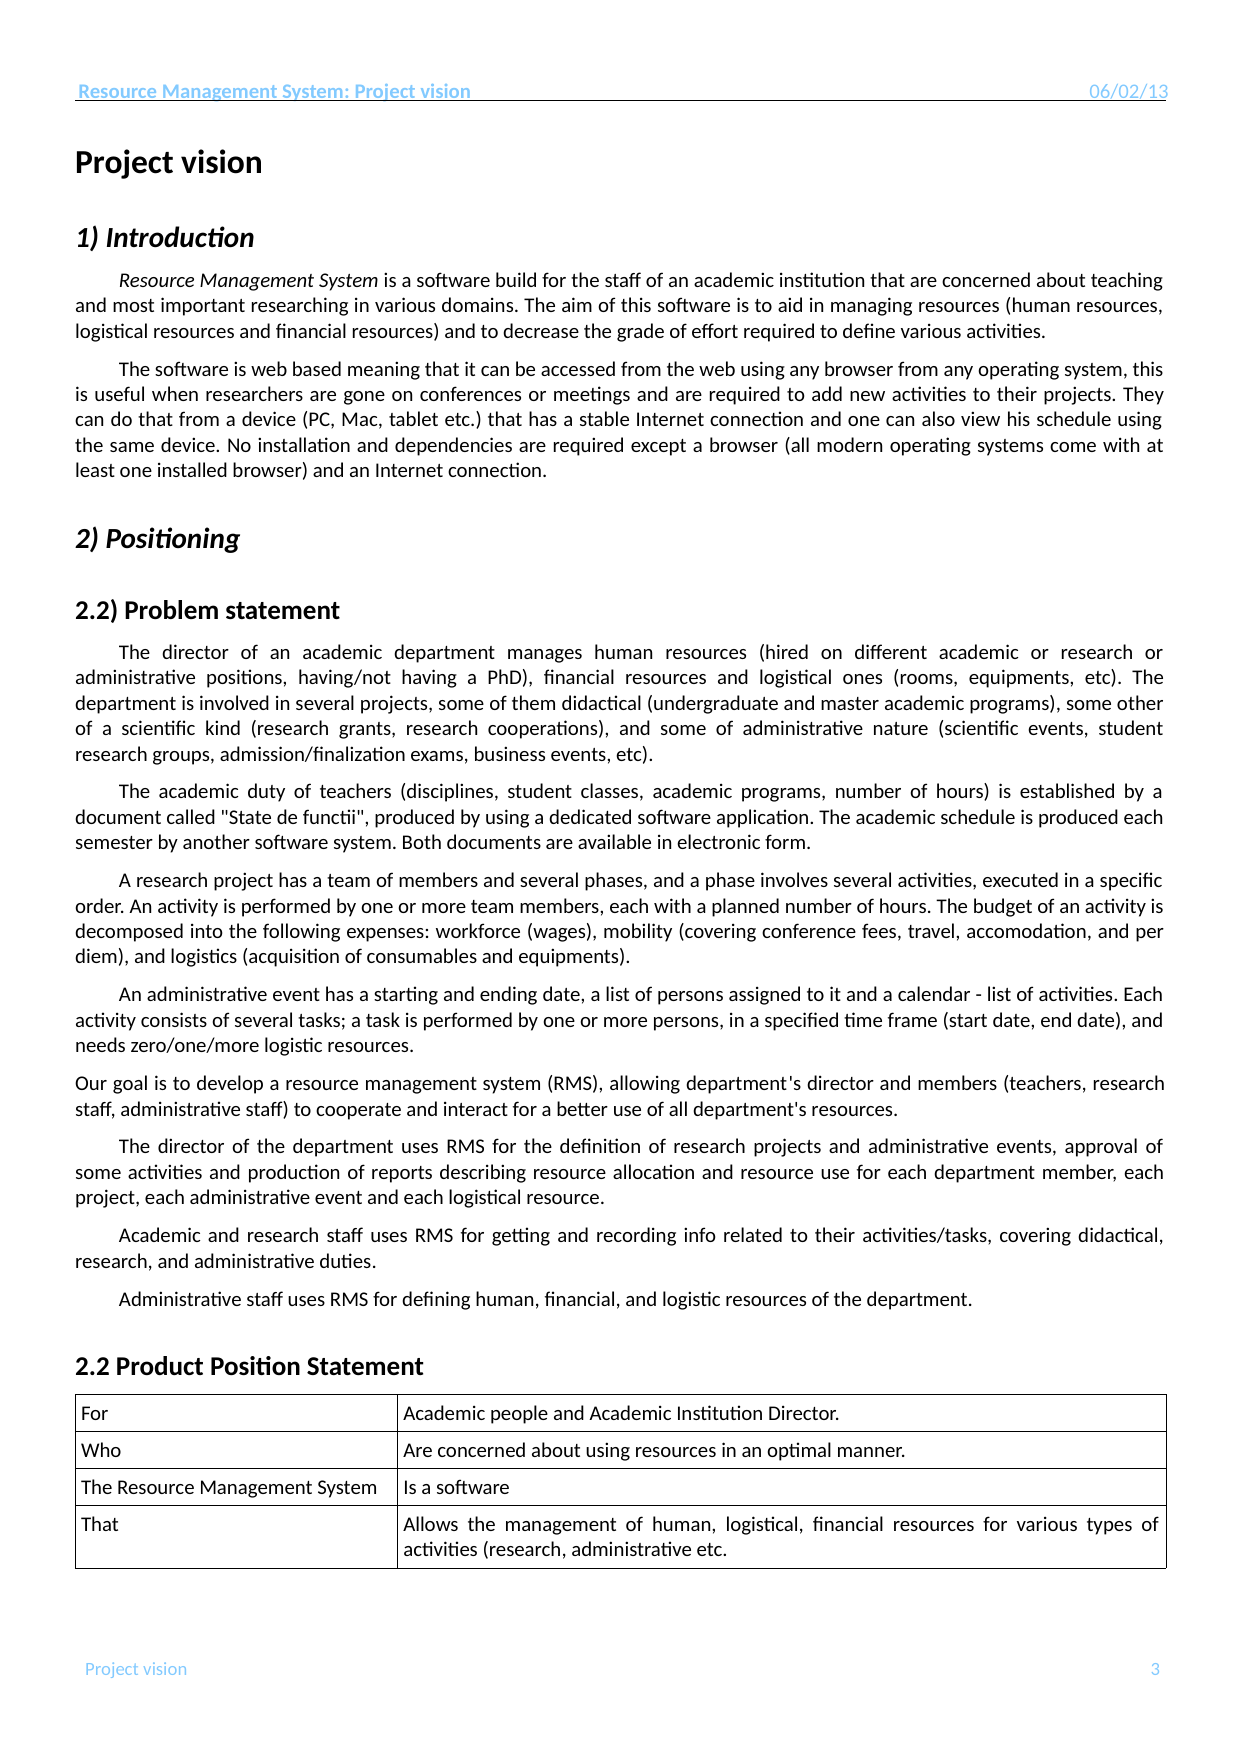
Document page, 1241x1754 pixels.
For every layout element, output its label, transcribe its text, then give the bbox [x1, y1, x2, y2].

subtitle 2.2 Product Position Statement [75, 1349, 1166, 1382]
subtitle 2.2) Problem statement [75, 593, 1166, 627]
table_cell Allows the management of human, logistical, financial resources for various types of activities (research, administrative etc. [398, 1506, 1166, 1567]
text The director of an academic department manages human resources (hired on different academic or research or administrative positions, having/not having a PhD), financial resources and logistical ones (rooms, equipments, etc). The department is involved in several projects, some of them didactical (undergraduate and master academic programs), some other of a scientific kind (research grants, research cooperations), and some of administrative nature (scientific events, student research groups, admission/finalization exams, business events, etc). [75, 639, 1166, 766]
text Resource Management System is a software build for the staff of an academic institution that are concerned about teaching and most important researching in various domains. The aim of this software is to aid in managing resources (human resources, logistical resources and financial resources) and to decrease the grade of effort required to define various activities. [75, 267, 1166, 343]
text The software is web based meaning that it can be accessed from the web using any browser from any operating system, this is useful when researchers are gone on conferences or meetings and are required to add new activities to their projects. They can do that from a device (PC, Mac, tablet etc.) that has a stable Internet connection and one can also view his schedule using the same device. No installation and dependencies are required except a browser (all modern operating systems come with at least one installed browser) and an Internet connection. [75, 356, 1166, 483]
subtitle 2) Positioning [75, 520, 1166, 556]
table_cell The Resource Management System [76, 1469, 397, 1505]
table_header For [76, 1395, 397, 1431]
text Academic and research staff uses RMS for getting and recording info related to their activities/tasks, covering didactical, research, and administrative duties. [75, 1222, 1166, 1273]
text The director of the department uses RMS for the definition of research projects and administrative events, approval of some activities and production of reports describing resource allocation and resource use for each department member, each project, each administrative event and each logistical resource. [75, 1134, 1166, 1210]
text The academic duty of teachers (disciplines, student classes, academic programs, number of hours) is established by a document called "State de functii", produced by using a dedicated software application. The academic schedule is produced each semester by another software system. Both documents are available in electronic form. [75, 779, 1166, 855]
table_header Academic people and Academic Institution Director. [398, 1395, 1166, 1431]
text A research project has a team of members and several phases, and a phase involves several activities, executed in a specific order. An activity is performed by one or more team members, each with a planned number of hours. The budget of an activity is decomposed into the following expenses: workforce (wages), mobility (covering conference fees, travel, accomodation, and per diem), and logistics (acquisition of consumables and equipments). [75, 867, 1166, 969]
text An administrative event has a starting and ending date, a list of persons assigned to it and a calendar - list of activities. Each activity consists of several tasks; a task is performed by one or more persons, in a specified time frame (start date, end date), and needs zero/one/more logistic resources. [75, 982, 1166, 1058]
text Administrative staff uses RMS for defining human, financial, and logistic resources of the department. [75, 1286, 1166, 1311]
table_cell Who [76, 1432, 397, 1468]
subtitle 1) Introduction [75, 219, 1166, 254]
text Our goal is to develop a resource management system (RMS), allowing department's director and members (teachers, research staff, administrative staff) to cooperate and interact for a better use of all department's resources. [75, 1070, 1166, 1121]
table_cell That [76, 1506, 397, 1567]
table_cell Is a software [398, 1469, 1166, 1505]
table_cell Are concerned about using resources in an optimal manner. [398, 1432, 1166, 1468]
subtitle Project vision [75, 141, 1166, 181]
